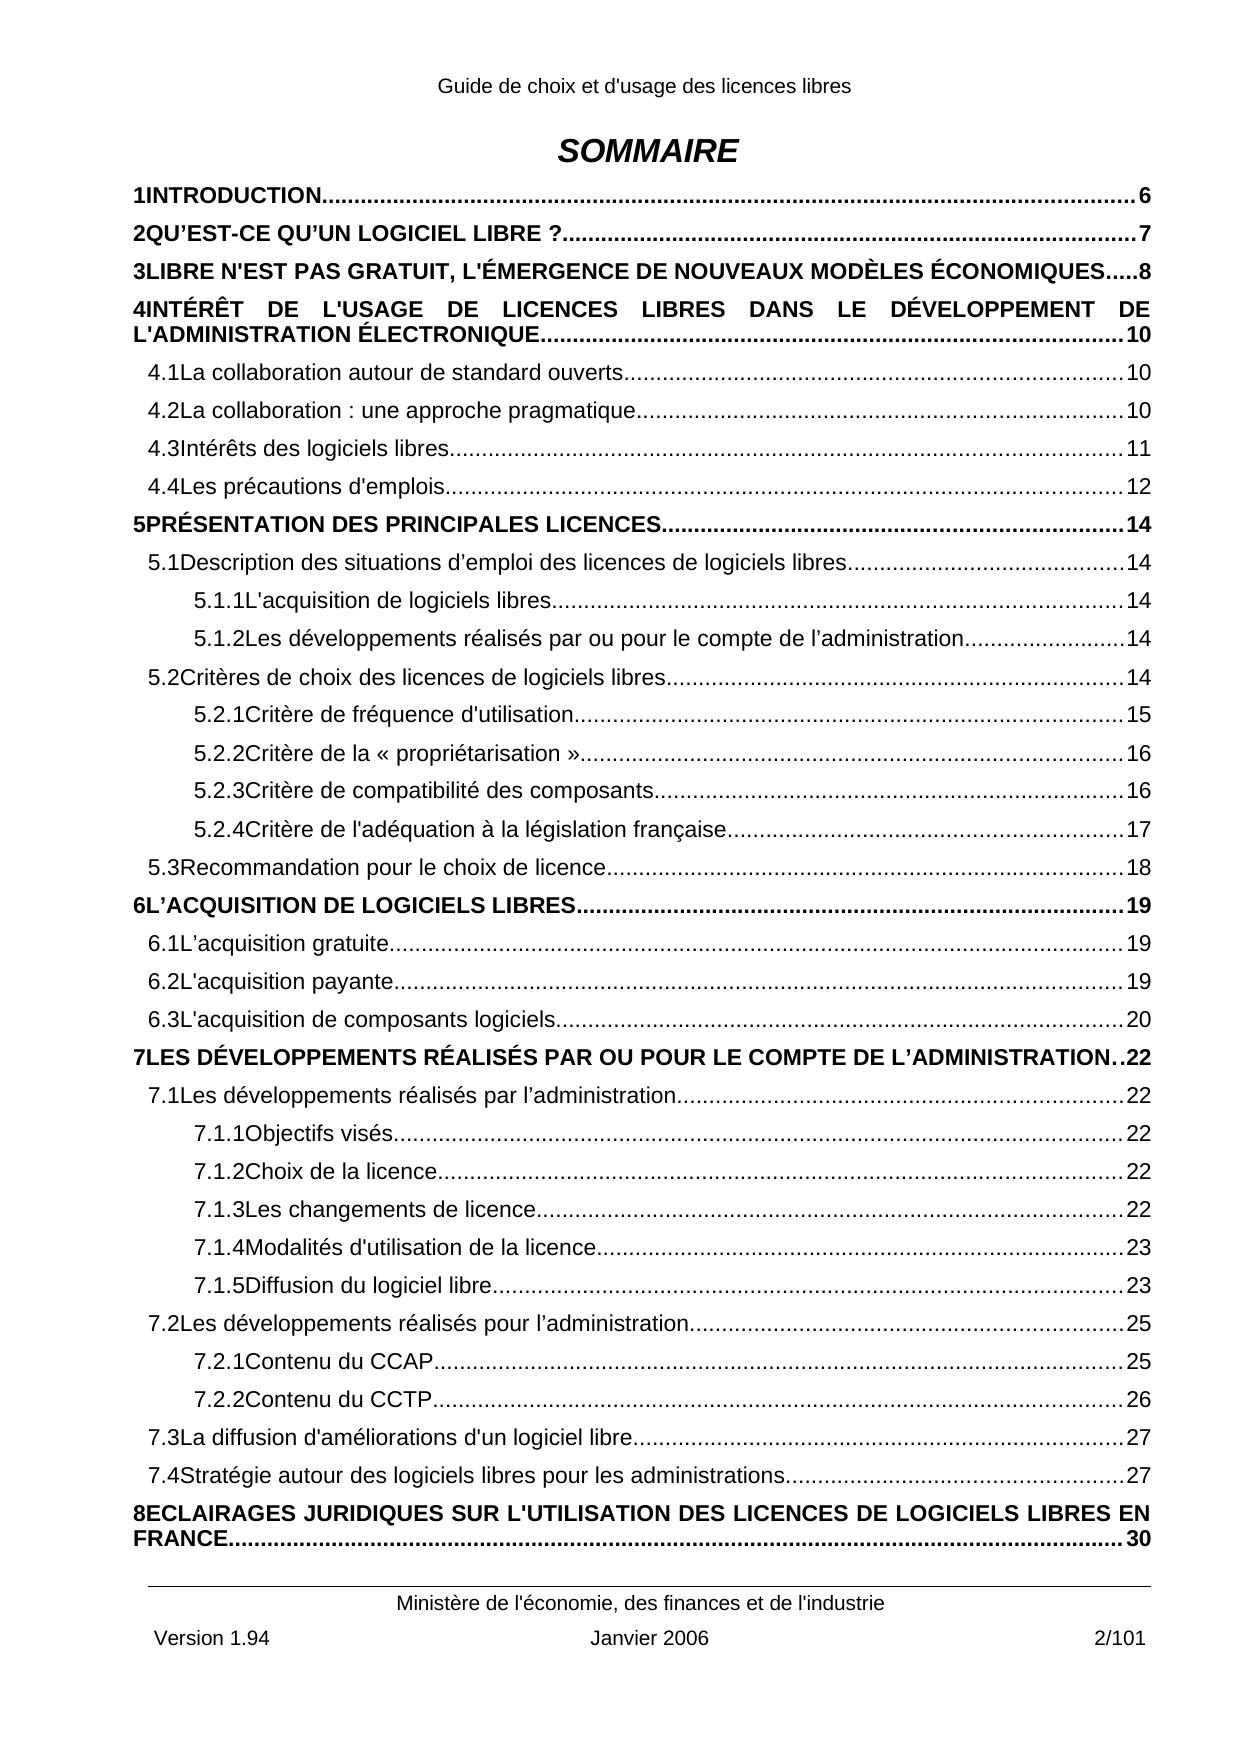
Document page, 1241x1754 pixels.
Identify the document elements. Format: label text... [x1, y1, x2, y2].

text 5.1.2Les développements réalisés par ou pour le compte de l’administration 14 [193, 626, 1151, 652]
text 7.1Les développements réalisés par l’administration 22 [148, 1082, 1196, 1108]
text 4Intérêt de l'usage de licences libres dans le développement de l'administration électronique 10 [133, 296, 1151, 347]
text 6.1L’acquisition gratuite 19 [148, 930, 1196, 956]
text 7.4Stratégie autour des logiciels libres pour les administrations 27 [148, 1463, 1196, 1488]
text 7.1.3Les changements de licence 22 [193, 1196, 1151, 1222]
text 2Qu’est-ce qu’un logiciel libre ? 7 [133, 220, 1151, 246]
text 4.3Intérêts des logiciels libres 11 [148, 436, 1196, 462]
text 5.1.1L'acquisition de logiciels libres 14 [193, 588, 1151, 614]
text 5.2.2Critère de la « propriétarisation » 16 [193, 740, 1151, 766]
text 7.3La diffusion d'améliorations d'un logiciel libre 27 [148, 1424, 1196, 1450]
text 7.2Les développements réalisés pour l’administration 25 [148, 1311, 1196, 1336]
text 4.4Les précautions d'emplois 12 [148, 474, 1196, 499]
text 4.1La collaboration autour de standard ouverts 10 [148, 360, 1196, 386]
text 1Introduction 6 [133, 182, 1151, 208]
text 7.2.2Contenu du CCTP 26 [193, 1387, 1151, 1412]
text 7.2.1Contenu du CCAP 25 [193, 1348, 1151, 1374]
text 5.3Recommandation pour le choix de licence 18 [148, 854, 1196, 880]
text 5.2Critères de choix des licences de logiciels libres 14 [148, 664, 1196, 690]
text 5.1Description des situations d’emploi des licences de logiciels libres 14 [148, 550, 1196, 576]
text 7.1.1Objectifs visés 22 [193, 1120, 1151, 1146]
text 7Les développements réalisés par ou pour le compte de l’administration 22 [133, 1044, 1151, 1070]
text 8Eclairages juridiques sur l'utilisation des licences de logiciels libres en France 30 [133, 1501, 1151, 1552]
text 3Libre n'est pas gratuit, l'émergence de nouveaux modèles économiques 8 [133, 258, 1151, 284]
text 6.3L'acquisition de composants logiciels 20 [148, 1006, 1196, 1032]
text 7.1.5Diffusion du logiciel libre 23 [193, 1272, 1151, 1298]
text 5.2.4Critère de l'adéquation à la législation française 17 [193, 816, 1151, 842]
text 5.2.3Critère de compatibilité des composants 16 [193, 778, 1151, 804]
text SOMMAIRE [148, 133, 1151, 170]
text 6L’acquisition de logiciels libres 19 [133, 892, 1151, 918]
text 4.2La collaboration : une approche pragmatique 10 [148, 398, 1196, 423]
text 5.2.1Critère de fréquence d'utilisation 15 [193, 702, 1151, 728]
text 7.1.2Choix de la licence 22 [193, 1158, 1151, 1184]
text 6.2L'acquisition payante 19 [148, 968, 1196, 994]
text 5Présentation des principales licences 14 [133, 512, 1151, 538]
text 7.1.4Modalités d'utilisation de la licence 23 [193, 1234, 1151, 1260]
